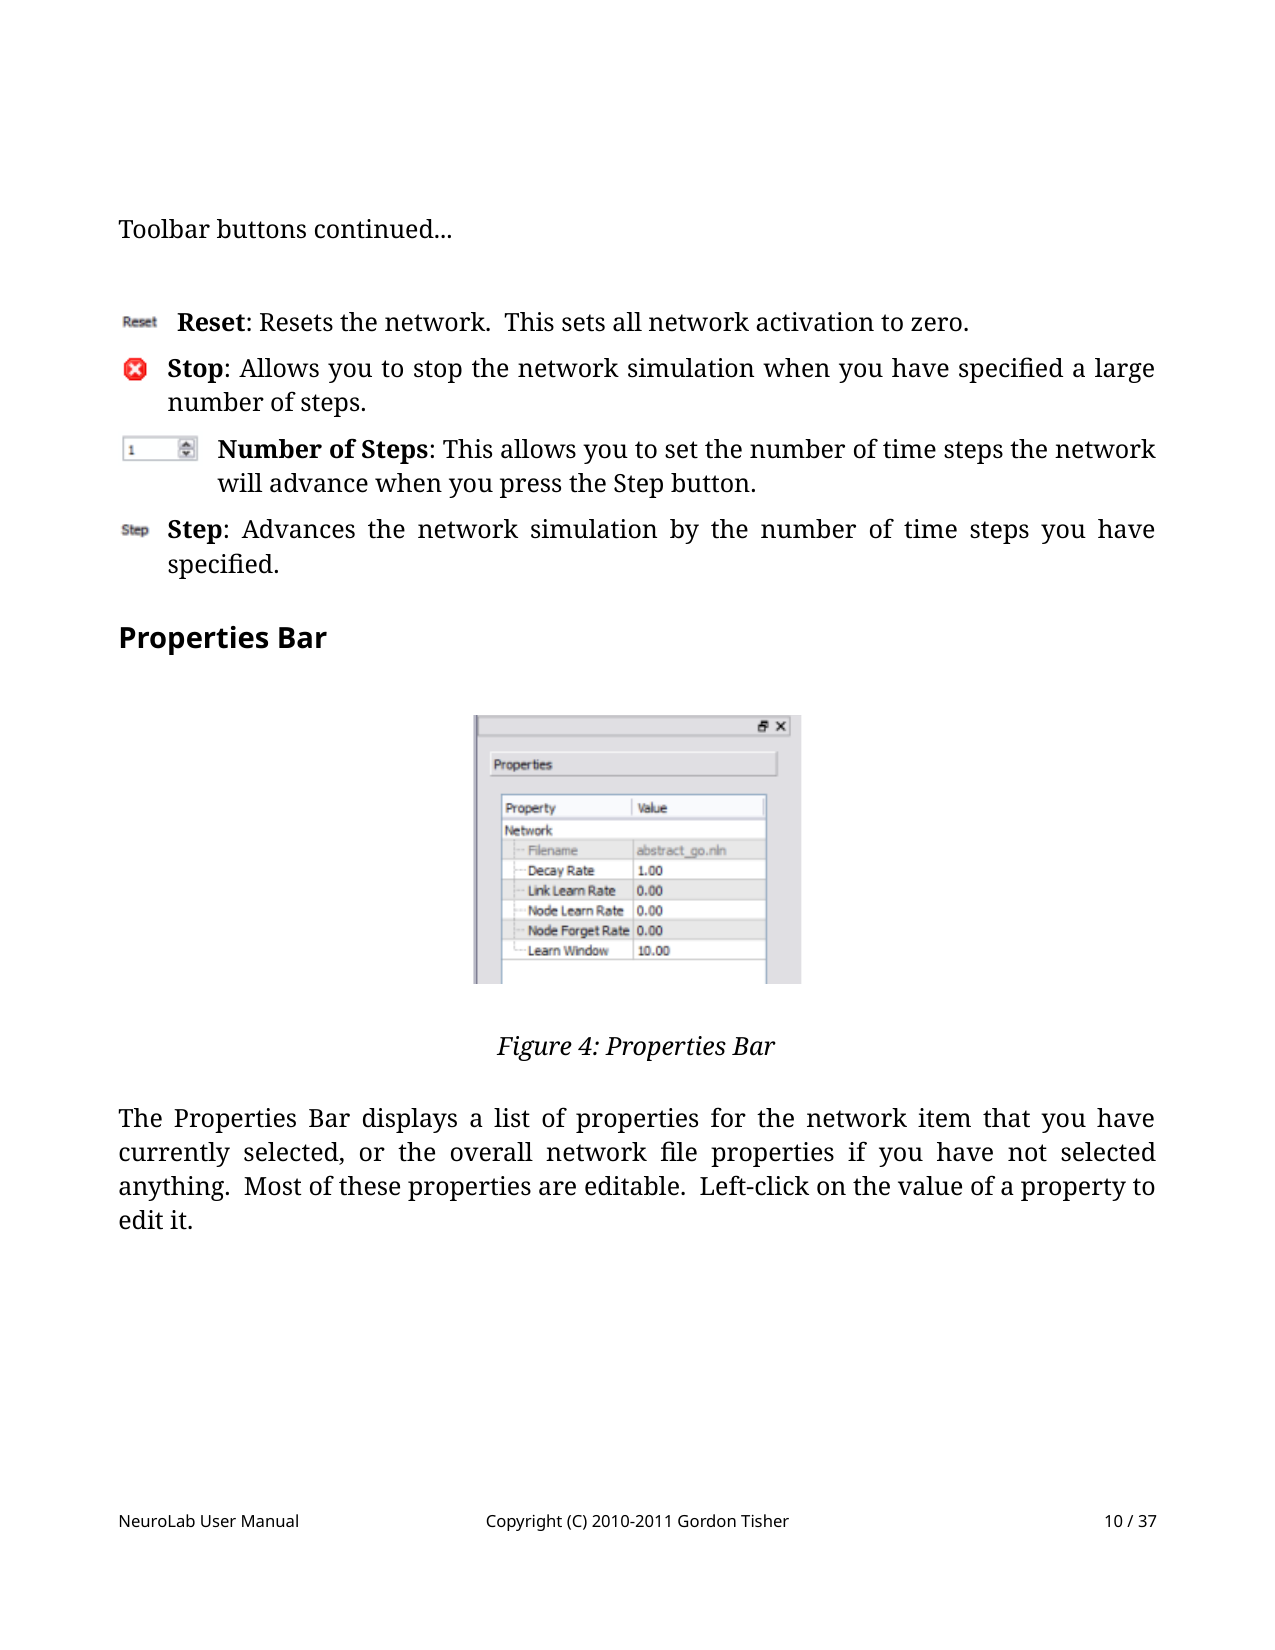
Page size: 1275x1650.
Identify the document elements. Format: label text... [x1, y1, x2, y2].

text Reset: Resets the network. This sets all network activation to zero. [162, 304, 1157, 338]
text Toolbar buttons continued... [118, 211, 1157, 245]
picture [118, 431, 203, 466]
subtitle Properties Bar [118, 618, 1157, 657]
text The Properties Bar displays a list of properties for the network item that you have currently selected, or the overall network file properties if you have not selected anything. Most of these properties are editable. Left-click on the value of a property to edit it. [118, 1100, 1157, 1237]
picture [118, 512, 153, 547]
picture [473, 715, 802, 984]
picture [118, 304, 162, 339]
text Step: Advances the network simulation by the number of time steps you have specified. [133, 512, 1157, 580]
text Number of Steps: This allows you to set the number of time steps the network will advance when you press the Step button. [133, 432, 1157, 500]
text Stop: Allows you to stop the network simulation when you have specified a large number of steps. [133, 351, 1157, 419]
picture [118, 352, 153, 387]
text Figure 4: Properties Bar [118, 707, 1157, 1063]
